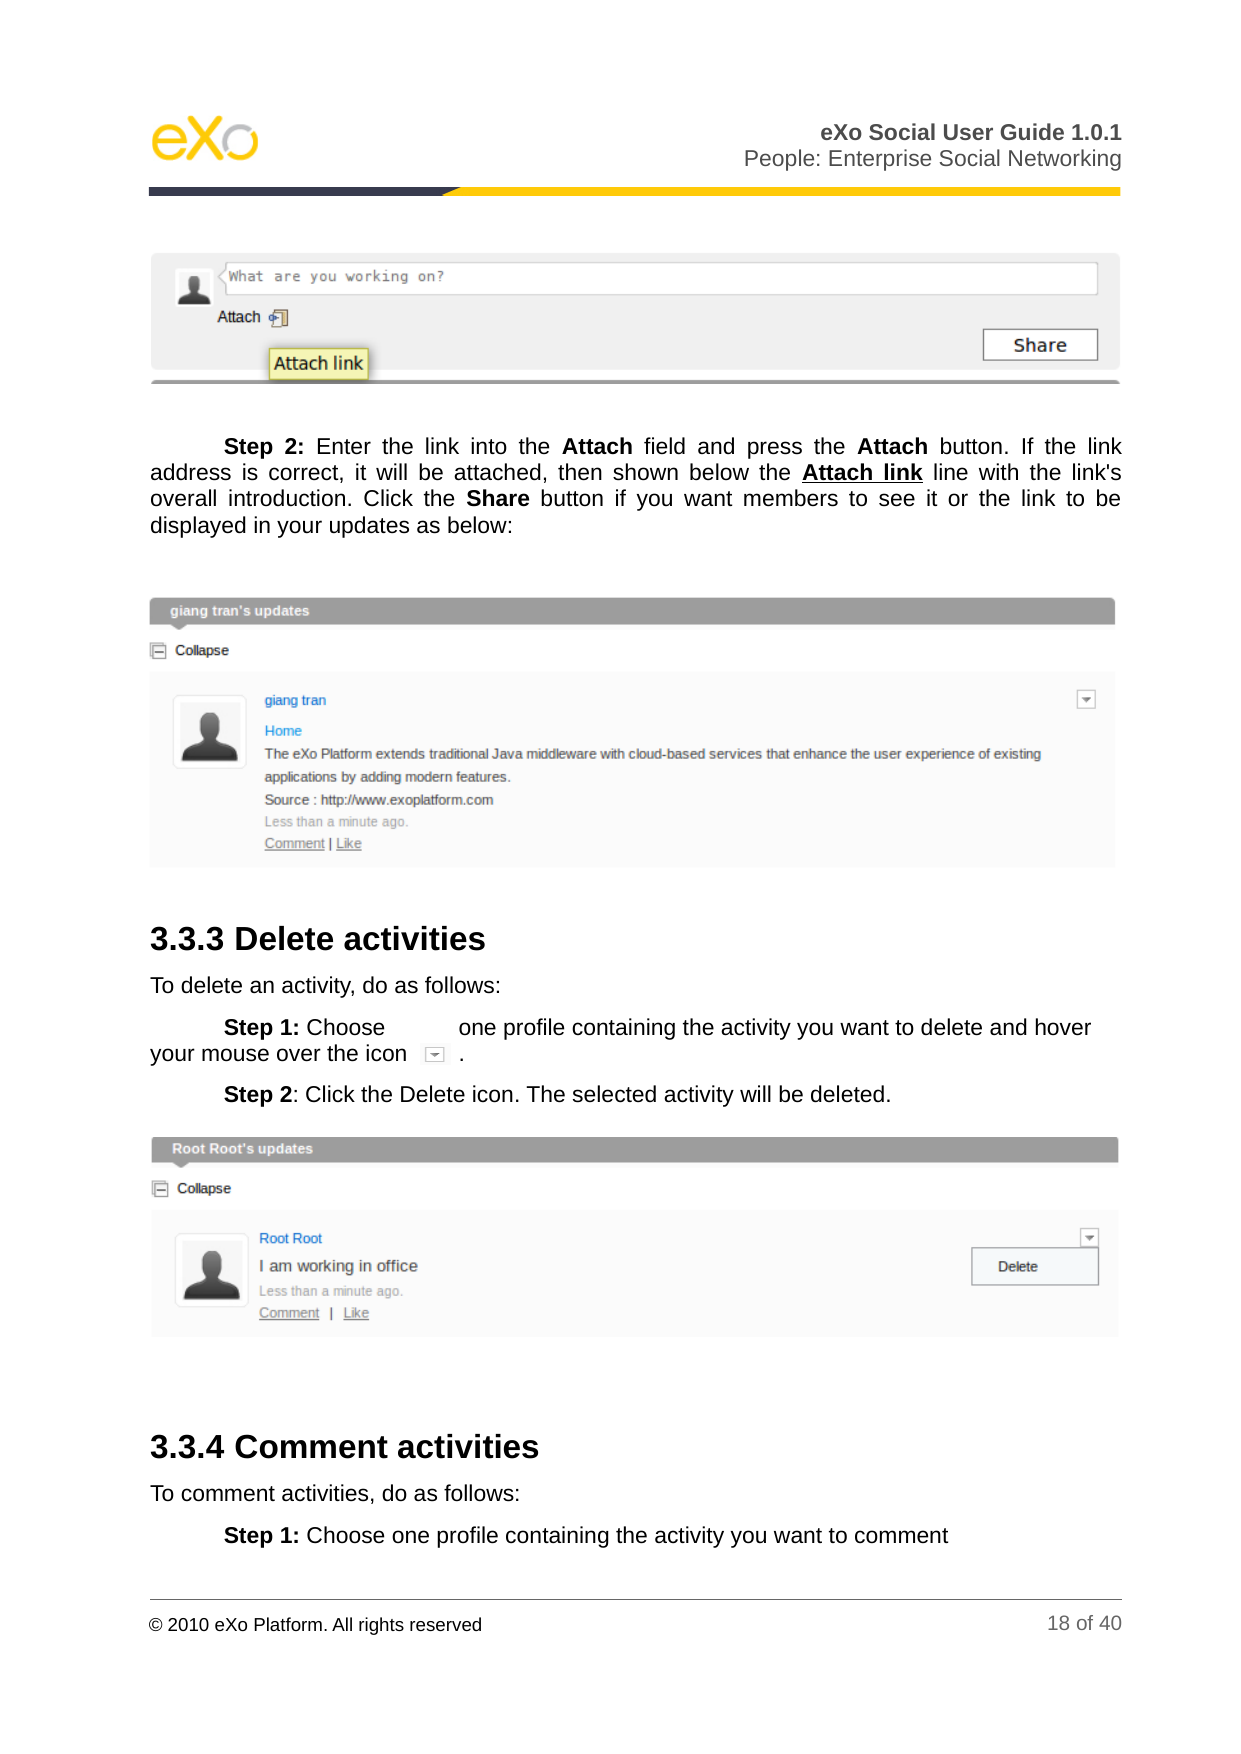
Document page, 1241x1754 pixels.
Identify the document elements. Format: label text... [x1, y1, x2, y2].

subtitle Delete activities [150, 919, 1122, 957]
picture [148, 1137, 1121, 1337]
text To comment activities, do as follows: [150, 1480, 1122, 1507]
picture [148, 187, 1121, 196]
text Step 2: Enter the link into the Attach field and press the Attach button. If the link address is correct, it will be attached, then shown below the Attach link line with the link's overall introduction. Click the Share button if you want members to see it or the link to be displayed in your updates as below: [150, 433, 1122, 538]
picture [146, 594, 1119, 870]
text To delete an activity, do as follows: [150, 972, 1122, 999]
text Step 1: Choose one profile containing the activity you want to delete and hover your mouse over the icon . [150, 1014, 1122, 1066]
picture [151, 248, 1124, 384]
text Step 1: Choose one profile containing the activity you want to comment [150, 1522, 1122, 1548]
picture [152, 115, 259, 161]
subtitle Comment activities [150, 1427, 1122, 1465]
picture [420, 1043, 451, 1065]
text Step 2: Click the Delete icon. The selected activity will be deleted. [150, 1081, 1122, 1108]
